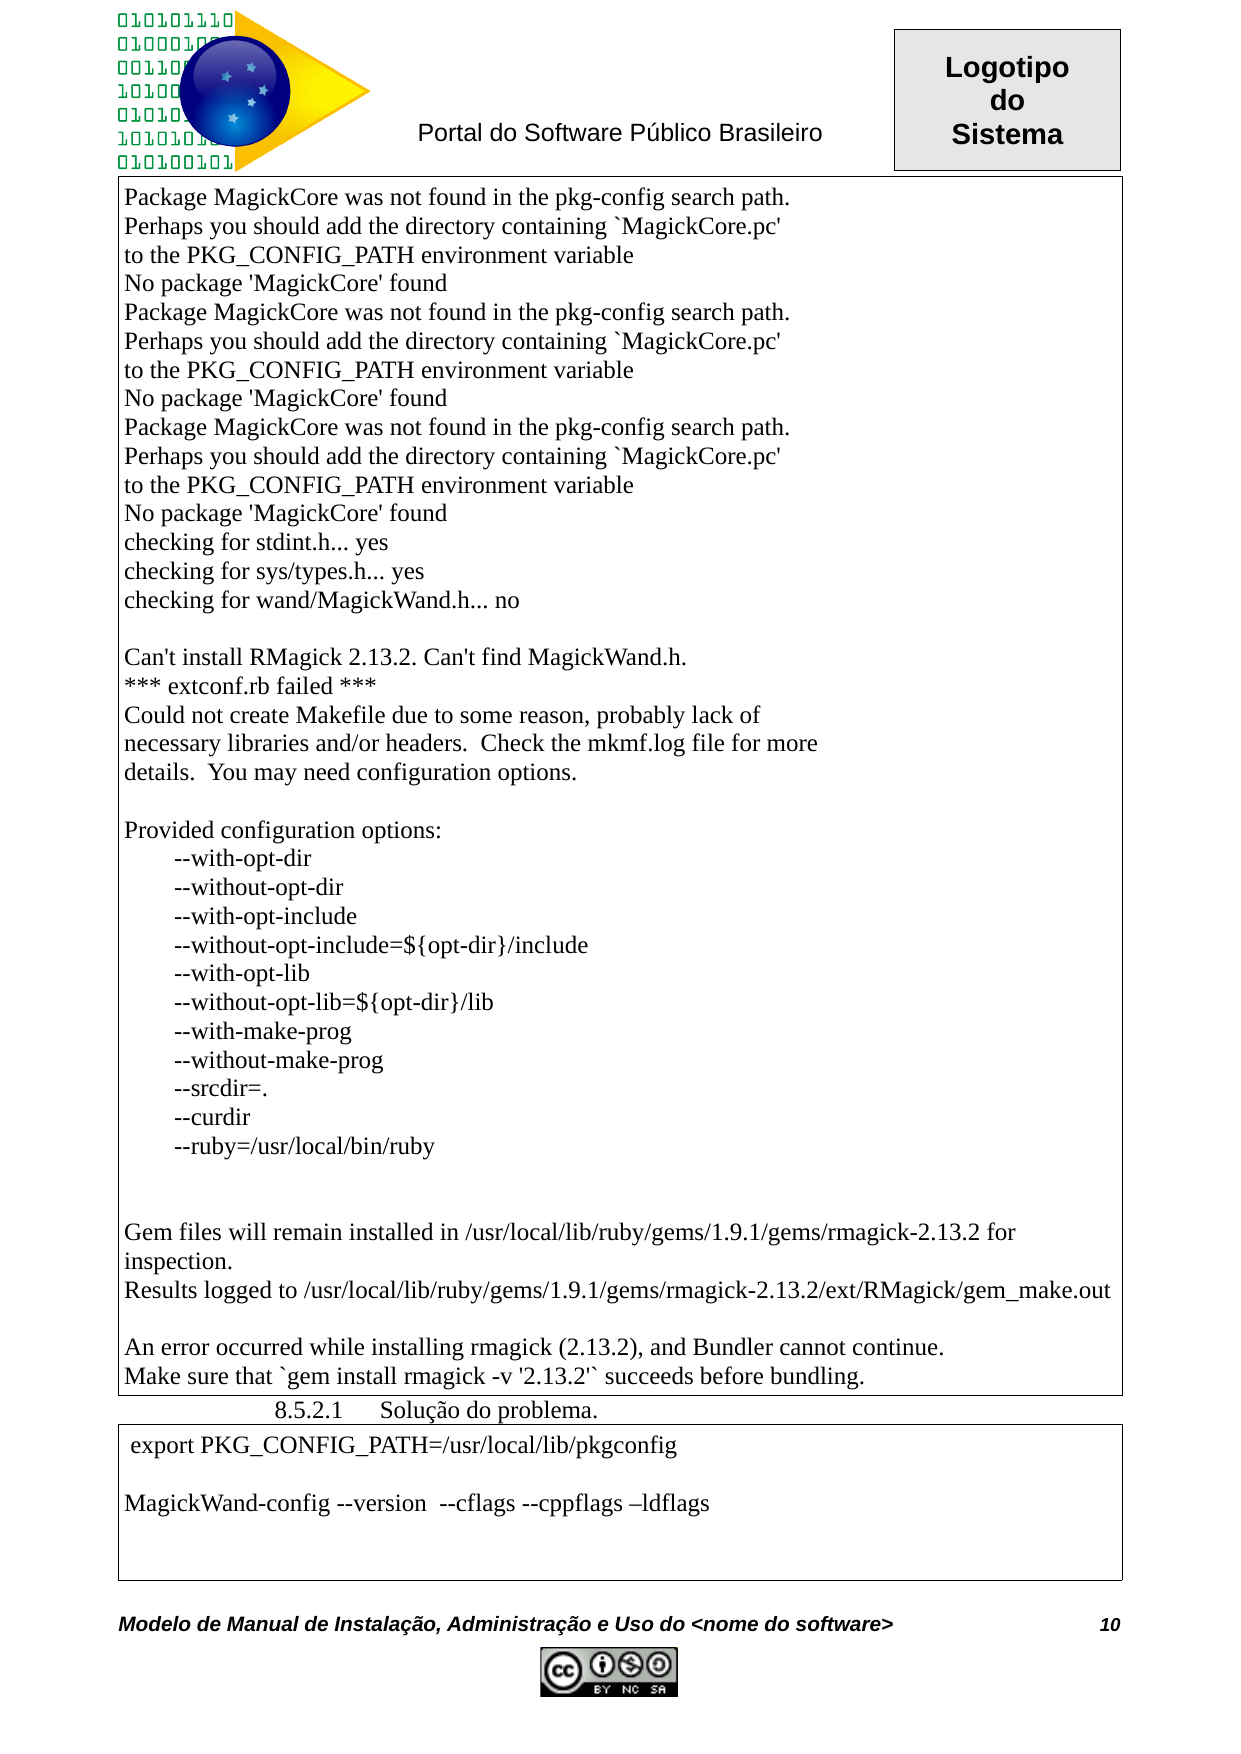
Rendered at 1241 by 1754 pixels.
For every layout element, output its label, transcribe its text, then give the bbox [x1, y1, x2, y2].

picture [118, 10, 371, 172]
table_header export PKG_CONFIG_PATH=/usr/local/lib/pkgconfig MagickWand-config --version --cflags --cppflags –ldflags [119, 1425, 1122, 1579]
table_header Package MagickCore was not found in the pkg-config search path. Perhaps you should add the directory containing `MagickCore.pc' to the PKG_CONFIG_PATH environment variable No package 'MagickCore' found Package MagickCore was not found in the pkg-config search path. Perhaps you should add the directory containing `MagickCore.pc' to the PKG_CONFIG_PATH environment variable No package 'MagickCore' found Package MagickCore was not found in the pkg-config search path. Perhaps you should add the directory containing `MagickCore.pc' to the PKG_CONFIG_PATH environment variable No package 'MagickCore' found checking for stdint.h... yes checking for sys/types.h... yes checking for wand/MagickWand.h... no Can't install RMagick 2.13.2. Can't find MagickWand.h. *** extconf.rb failed *** Could not create Makefile due to some reason, probably lack of necessary libraries and/or headers. Check the mkmf.log file for more details. You may need configuration options. Provided configuration options: --with-opt-dir --without-opt-dir --with-opt-include --without-opt-include=${opt-dir}/include --with-opt-lib --without-opt-lib=${opt-dir}/lib --with-make-prog --without-make-prog --srcdir=. --curdir --ruby=/usr/local/bin/ruby Gem files will remain installed in /usr/local/lib/ruby/gems/1.9.1/gems/rmagick-2.13.2 for inspection. Results logged to /usr/local/lib/ruby/gems/1.9.1/gems/rmagick-2.13.2/ext/RMagick/gem_make.out An error occurred while installing rmagick (2.13.2), and Bundler cannot continue. Make sure that `gem install rmagick -v '2.13.2'` succeeds before bundling. [119, 177, 1122, 1395]
picture [540, 1647, 678, 1697]
list Solução do problema. [268, 1396, 1122, 1424]
